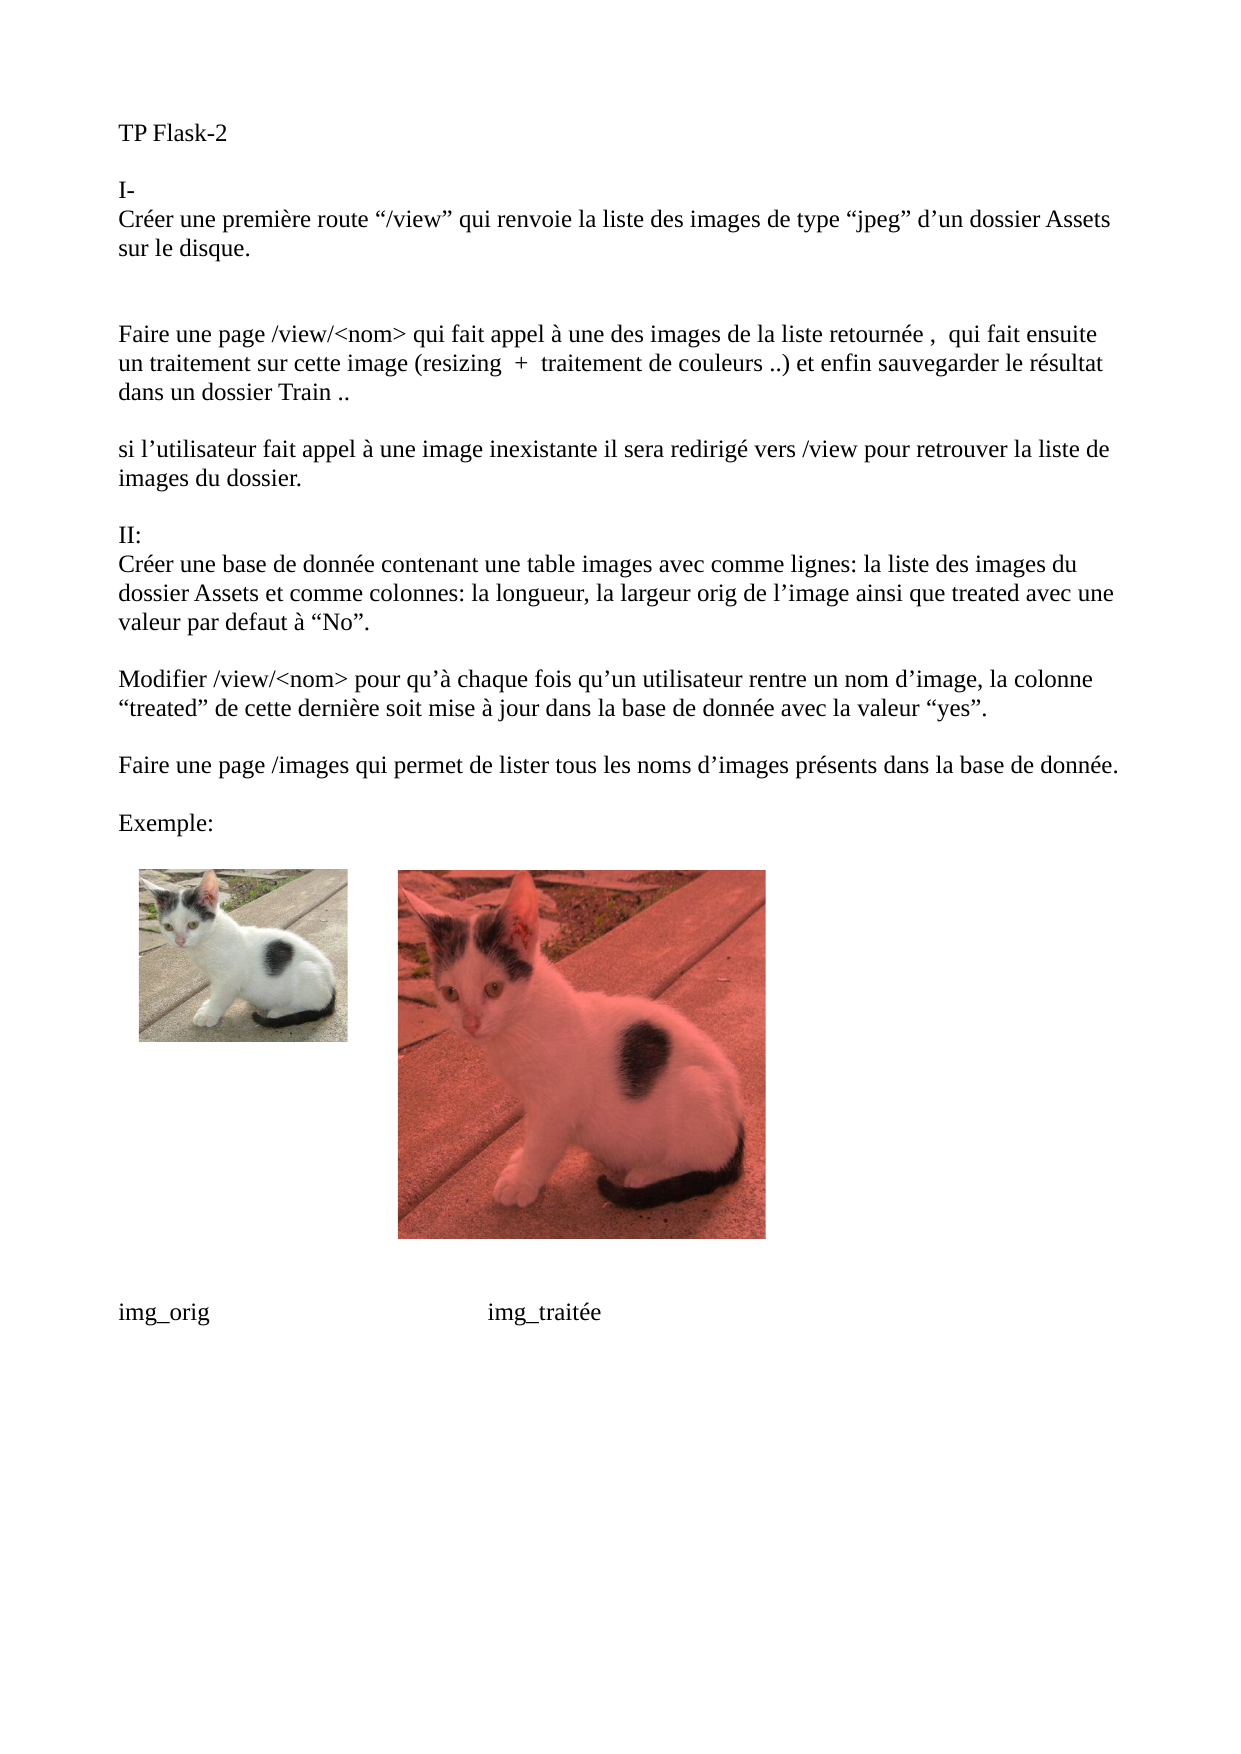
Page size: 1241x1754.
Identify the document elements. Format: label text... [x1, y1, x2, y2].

text si l’utilisateur fait appel à une image inexistante il sera redirigé vers /view pour retrouver la liste de images du dossier. [118, 434, 1122, 492]
text Faire une page /view/<nom> qui fait appel à une des images de la liste retournée , qui fait ensuite un traitement sur cette image (resizing + traitement de couleurs ..) et enfin sauvegarder le résultat dans un dossier Train .. [118, 319, 1122, 406]
text I- [118, 176, 1122, 204]
text Faire une page /images qui permet de lister tous les noms d’images présents dans la base de donnée. [118, 751, 1122, 779]
text Exemple: [118, 808, 1122, 837]
text img_orig img_traitée [118, 1297, 1122, 1326]
text II: [118, 521, 1122, 549]
text TP Flask-2 [118, 118, 1122, 147]
text Créer une base de donnée contenant une table images avec comme lignes: la liste des images du dossier Assets et comme colonnes: la longueur, la largeur orig de l’image ainsi que treated avec une valeur par defaut à “No”. [118, 549, 1122, 636]
text Créer une première route “/view” qui renvoie la liste des images de type “jpeg” d’un dossier Assets sur le disque. [118, 204, 1122, 262]
picture [138, 869, 348, 1042]
picture [397, 870, 766, 1239]
text Modifier /view/<nom> pour qu’à chaque fois qu’un utilisateur rentre un nom d’image, la colonne “treated” de cette dernière soit mise à jour dans la base de donnée avec la valeur “yes”. [118, 664, 1122, 722]
